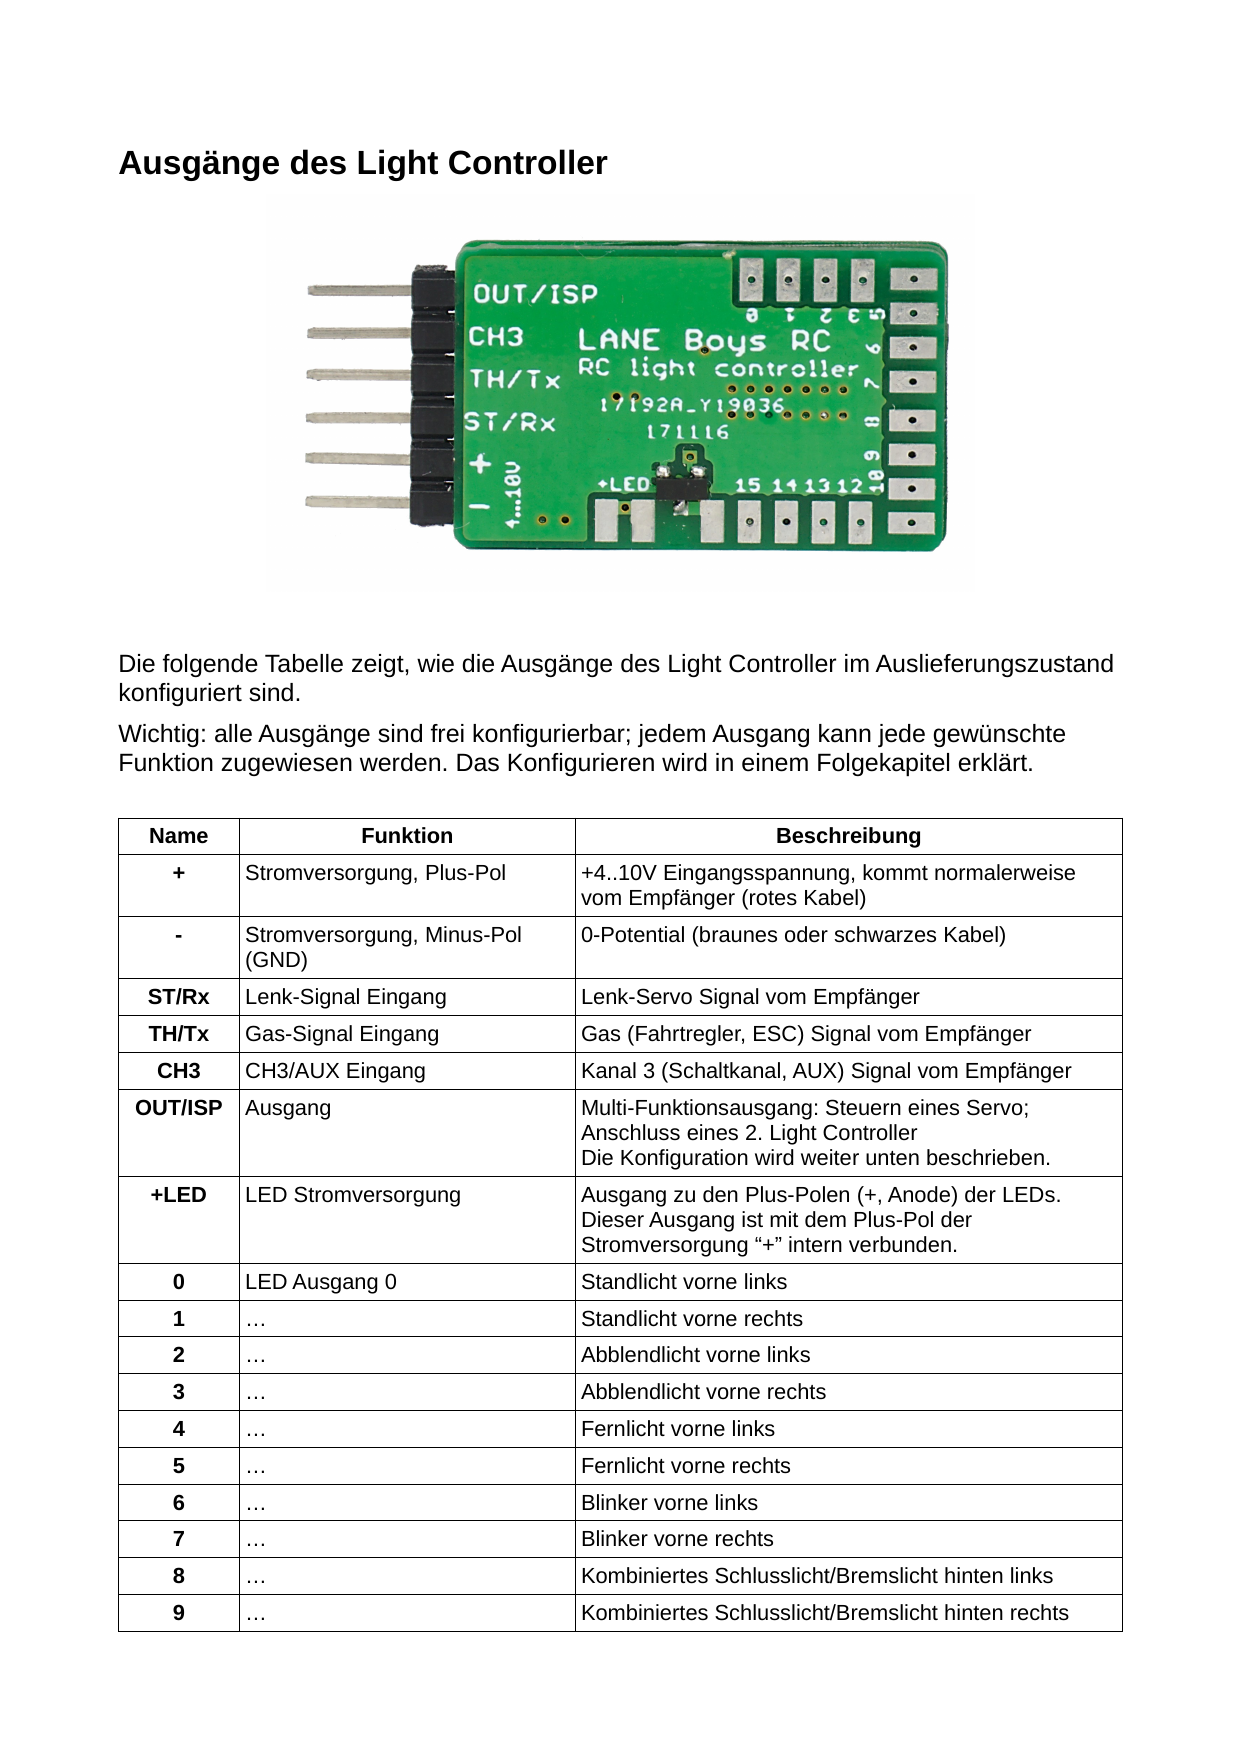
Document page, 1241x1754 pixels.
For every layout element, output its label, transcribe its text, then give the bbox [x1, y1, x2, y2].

table_cell LED Ausgang 0 [240, 1264, 575, 1300]
table_cell Kombiniertes Schlusslicht/Bremslicht hinten links [576, 1558, 1122, 1594]
table_cell - [119, 917, 239, 978]
text Wichtig: alle Ausgänge sind frei konfigurierbar; jedem Ausgang kann jede gewünschte Funktion zugewiesen werden. Das Konfigurieren wird in einem Folgekapitel erklärt. [118, 719, 1122, 776]
table_cell Gas (Fahrtregler, ESC) Signal vom Empfänger [576, 1016, 1122, 1052]
table_cell … [240, 1521, 575, 1557]
table_cell OUT/ISP [119, 1090, 239, 1176]
table_cell … [240, 1485, 575, 1520]
table_cell Lenk-Servo Signal vom Empfänger [576, 979, 1122, 1015]
table_cell Stromversorgung, Plus-Pol [240, 855, 575, 916]
table_cell Blinker vorne rechts [576, 1521, 1122, 1557]
table_cell Standlicht vorne links [576, 1264, 1122, 1300]
table_cell Lenk-Signal Eingang [240, 979, 575, 1015]
table_cell CH3 [119, 1053, 239, 1088]
table_cell … [240, 1411, 575, 1447]
table_cell + [119, 855, 239, 916]
table_header Beschreibung [576, 819, 1122, 854]
table_cell Stromversorgung, Minus-Pol (GND) [240, 917, 575, 978]
table_cell Fernlicht vorne rechts [576, 1448, 1122, 1483]
table_cell 5 [119, 1448, 239, 1483]
table_cell Blinker vorne links [576, 1485, 1122, 1520]
table_cell ST/Rx [119, 979, 239, 1015]
table_cell … [240, 1558, 575, 1594]
table_cell Multi-Funktionsausgang: Steuern eines Servo; Anschluss eines 2. Light Controller Die Konfiguration wird weiter unten beschrieben. [576, 1090, 1122, 1176]
table_cell CH3/AUX Eingang [240, 1053, 575, 1088]
table_cell Abblendlicht vorne rechts [576, 1374, 1122, 1410]
table_cell Ausgang zu den Plus-Polen (+, Anode) der LEDs. Dieser Ausgang ist mit dem Plus-Pol der Stromversorgung “+” intern verbunden. [576, 1177, 1122, 1263]
table_cell 4 [119, 1411, 239, 1447]
table_cell Ausgang [240, 1090, 575, 1176]
table_cell 0 [119, 1264, 239, 1300]
table_cell +LED [119, 1177, 239, 1263]
table_cell 3 [119, 1374, 239, 1410]
table_cell Fernlicht vorne links [576, 1411, 1122, 1447]
table_cell … [240, 1301, 575, 1336]
table_cell +4..10V Eingangsspannung, kommt normalerweise vom Empfänger (rotes Kabel) [576, 855, 1122, 916]
table_cell … [240, 1595, 575, 1631]
text Die folgende Tabelle zeigt, wie die Ausgänge des Light Controller im Auslieferungszustand konfiguriert sind. [118, 649, 1122, 706]
table_cell LED Stromversorgung [240, 1177, 575, 1263]
table_cell 1 [119, 1301, 239, 1336]
table_cell TH/Tx [119, 1016, 239, 1052]
table_cell Standlicht vorne rechts [576, 1301, 1122, 1336]
table_cell … [240, 1448, 575, 1483]
table_cell 0-Potential (braunes oder schwarzes Kabel) [576, 917, 1122, 978]
table_cell Gas-Signal Eingang [240, 1016, 575, 1052]
table_cell 9 [119, 1595, 239, 1631]
table_header Funktion [240, 819, 575, 854]
table_cell 6 [119, 1485, 239, 1520]
table_cell Abblendlicht vorne links [576, 1337, 1122, 1373]
picture [266, 194, 975, 592]
table_cell 2 [119, 1337, 239, 1373]
table_cell … [240, 1374, 575, 1410]
subtitle Ausgänge des Light Controller [118, 143, 1122, 182]
table_cell … [240, 1337, 575, 1373]
table_cell Kanal 3 (Schaltkanal, AUX) Signal vom Empfänger [576, 1053, 1122, 1088]
table_cell 8 [119, 1558, 239, 1594]
table_cell 7 [119, 1521, 239, 1557]
table_header Name [119, 819, 239, 854]
table_cell Kombiniertes Schlusslicht/Bremslicht hinten rechts [576, 1595, 1122, 1631]
